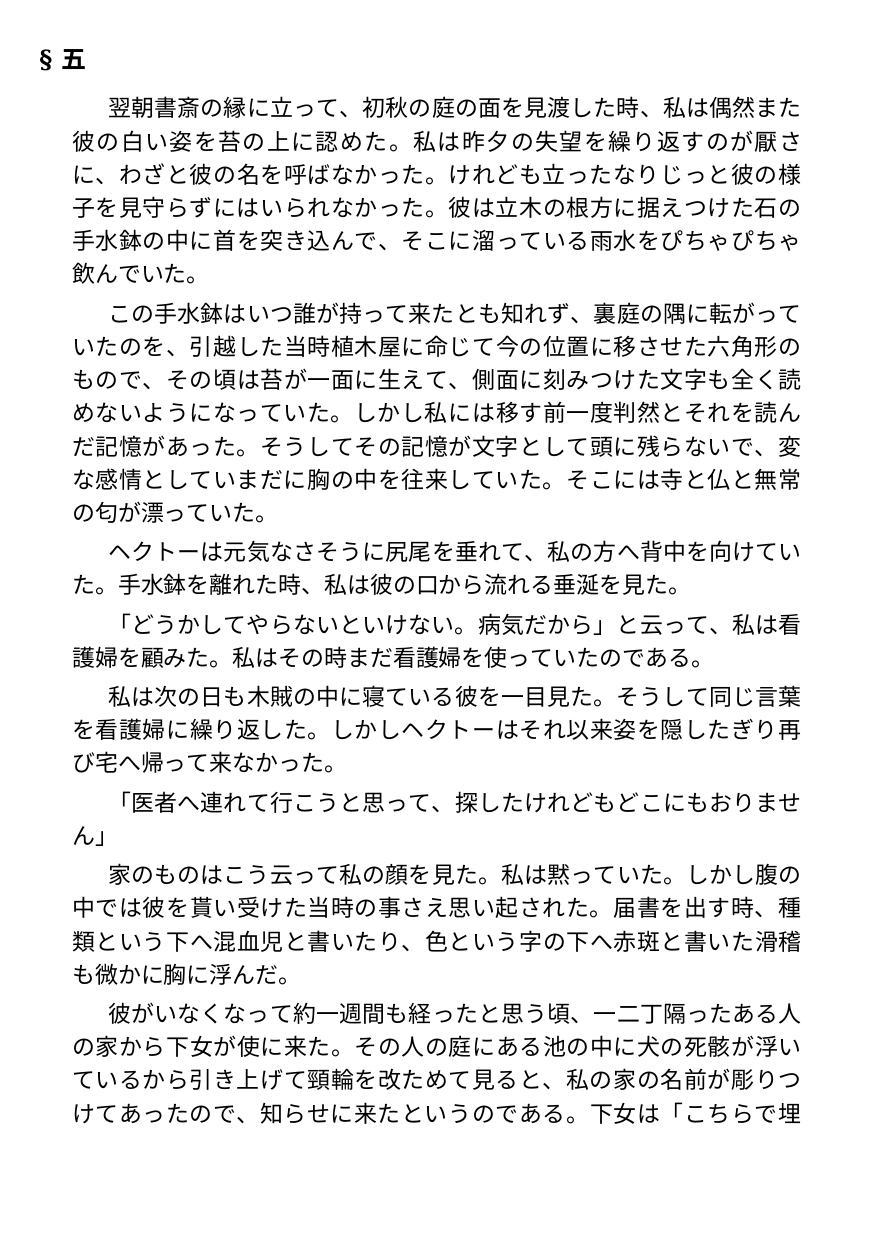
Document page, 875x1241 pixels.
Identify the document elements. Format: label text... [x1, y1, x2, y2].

text 「どうかしてやらないといけない。病気だから」と云って、私は看護婦を顧みた。私はその時まだ看護婦を使っていたのである。 [72, 606, 802, 673]
subtitle § 五 [36, 36, 838, 78]
text 彼がいなくなって約一週間も経ったと思う頃、一二丁隔ったある人の家から下女が使に来た。その人の庭にある池の中に犬の死骸が浮いているから引き上げて頸輪を改ためて見ると、私の家の名前が彫りつけてあったので、知らせに来たというのである。下女は「こちらで埋 [72, 996, 802, 1129]
text 家のものはこう云って私の顔を見た。私は黙っていた。しかし腹の中では彼を貰い受けた当時の事さえ思い起された。届書を出す時、種類という下へ混血児と書いたり、色という字の下へ赤斑と書いた滑稽も微かに胸に浮んだ。 [72, 857, 802, 990]
text この手水鉢はいつ誰が持って来たとも知れず、裏庭の隅に転がっていたのを、引越した当時植木屋に命じて今の位置に移させた六角形のもので、その頃は苔が一面に生えて、側面に刻みつけた文字も全く読めないようになっていた。しかし私には移す前一度判然とそれを読んだ記憶があった。そうしてその記憶が文字として頭に残らないで、変な感情としていまだに胸の中を往来していた。そこには寺と仏と無常の匂が漂っていた。 [72, 296, 802, 528]
text 私は次の日も木賊の中に寝ている彼を一目見た。そうして同じ言葉を看護婦に繰り返した。しかしヘクトーはそれ以来姿を隠したぎり再び宅へ帰って来なかった。 [72, 679, 802, 778]
text 翌朝書斎の縁に立って、初秋の庭の面を見渡した時、私は偶然また彼の白い姿を苔の上に認めた。私は昨夕の失望を繰り返すのが厭さに、わざと彼の名を呼ばなかった。けれども立ったなりじっと彼の様子を見守らずにはいられなかった。彼は立木の根方に据えつけた石の手水鉢の中に首を突き込んで、そこに溜っている雨水をぴちゃぴちゃ飲んでいた。 [72, 90, 802, 289]
text 「医者へ連れて行こうと思って、探したけれどもどこにもおりません」 [72, 784, 802, 851]
text ヘクトーは元気なさそうに尻尾を垂れて、私の方へ背中を向けていた。手水鉢を離れた時、私は彼の口から流れる垂涎を見た。 [72, 534, 802, 601]
